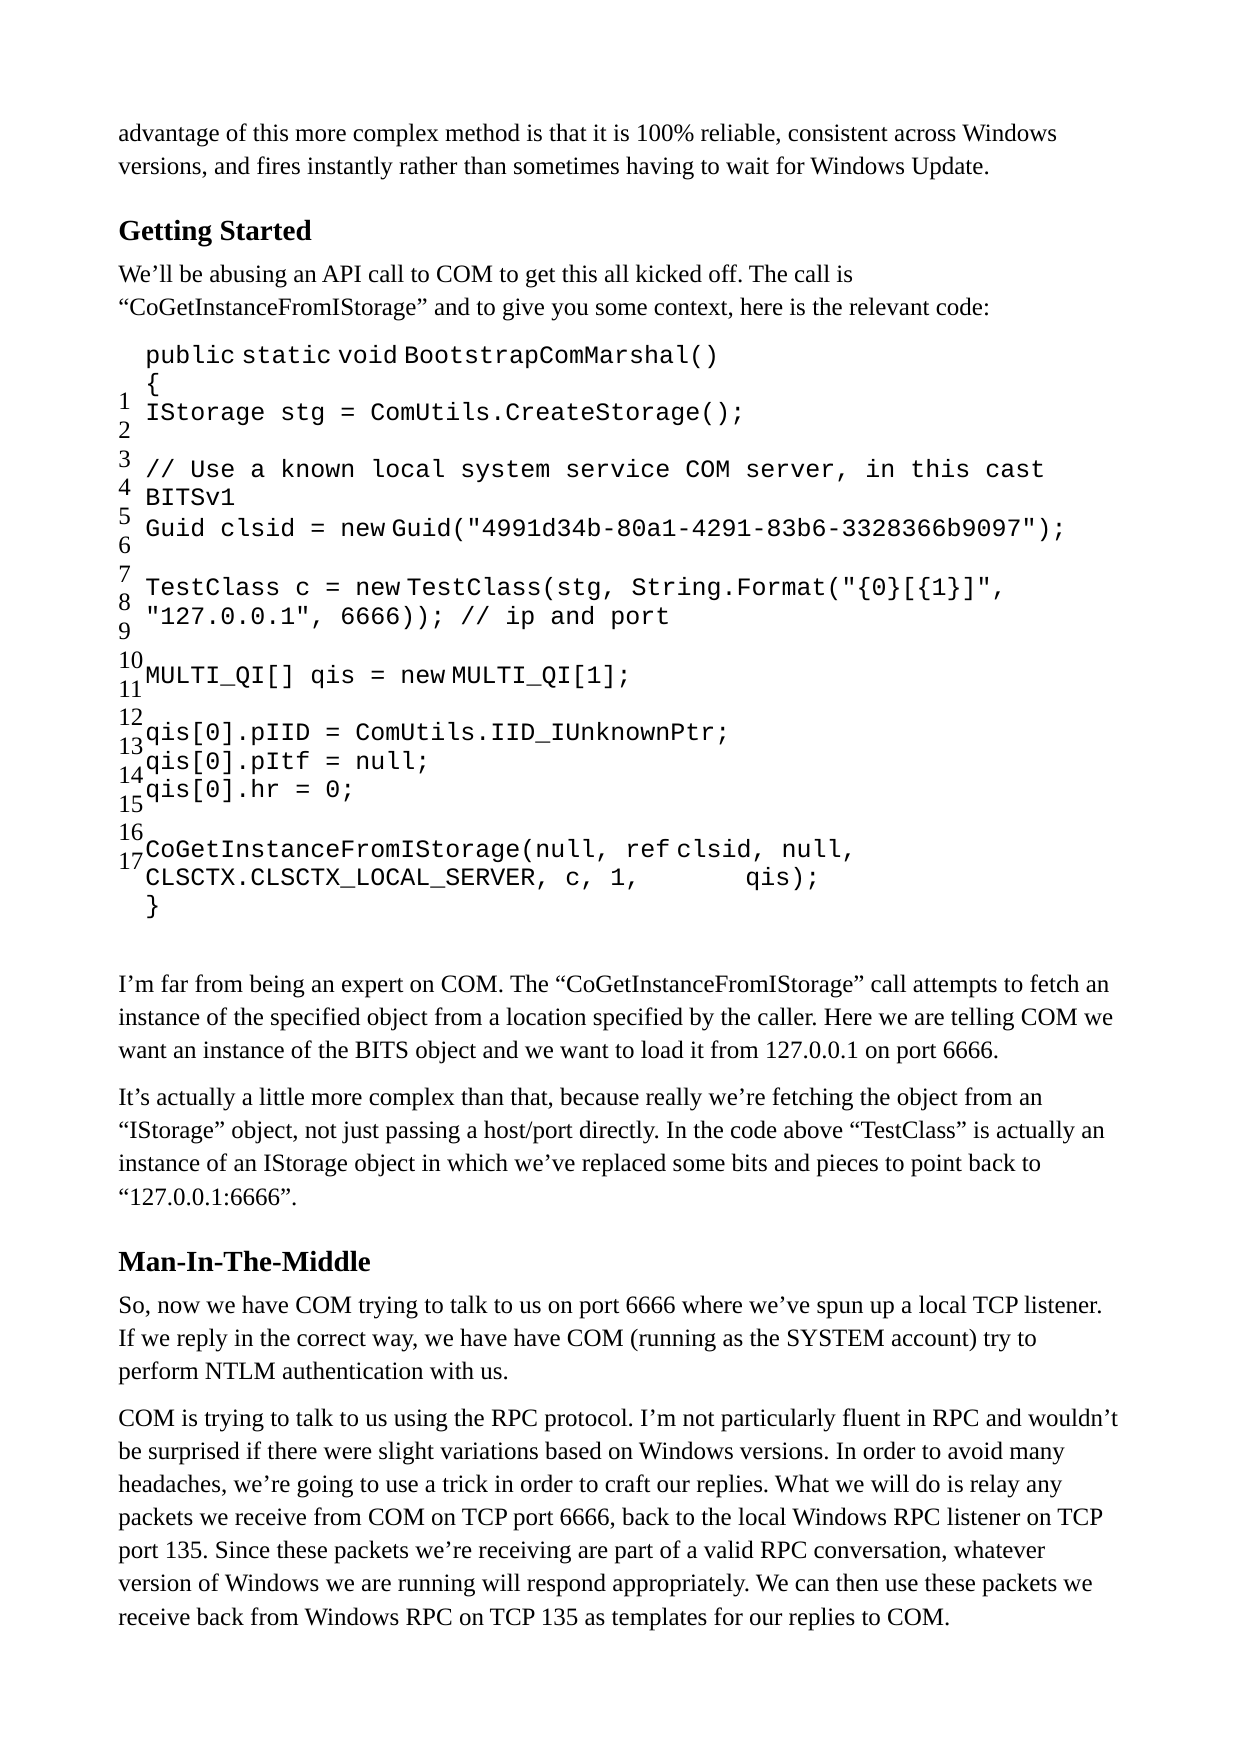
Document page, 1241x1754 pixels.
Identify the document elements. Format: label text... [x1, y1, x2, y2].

text So, now we have COM trying to talk to us on port 6666 where we’ve spun up a local TCP listener. If we reply in the correct way, we have have COM (running as the SYSTEM account) try to perform NTLM authentication with us. [118, 1290, 1122, 1384]
text It’s actually a little more complex than that, because really we’re fetching the object from an “IStorage” object, not just passing a host/port directly. In the code above “TestClass” is actually an instance of an IStorage object in which we’ve replaced some bits and pieces to point back to “127.0.0.1:6666”. [118, 1082, 1122, 1210]
subtitle Man-In-The-Middle [118, 1244, 1122, 1277]
text I’m far from being an expert on COM. The “CoGetInstanceFromIStorage” call attempts to fetch an instance of the specified object from a location specified by the caller. Here we are telling COM we want an instance of the BITS object and we want to load it from 127.0.0.1 on port 6666. [118, 969, 1122, 1064]
table_header public static void BootstrapComMarshal() { IStorage stg = ComUtils.CreateStorage(); // Use a known local system service COM server, in this cast BITSv1 Guid clsid = new Guid("4991d34b-80a1-4291-83b6-3328366b9097"); TestClass c = new TestClass(stg, String.Format("{0}[{1}]", "127.0.0.1", 6666)); // ip and port MULTI_QI[] qis = new MULTI_QI[1]; qis[0].pIID = ComUtils.IID_IUnknownPtr; qis[0].pItf = null; qis[0].hr = 0; CoGetInstanceFromIStorage(null, ref clsid, null, CLSCTX.CLSCTX_LOCAL_SERVER, c, 1, qis); } [145, 340, 1122, 921]
text COM is trying to talk to us using the RPC protocol. I’m not particularly fluent in RPC and wouldn’t be surprised if there were slight variations based on Windows versions. In order to avoid many headaches, we’re going to use a trick in order to craft our replies. What we will do is relay any packets we receive from COM on TCP port 6666, back to the local Windows RPC listener on TCP port 135. Since these packets we’re receiving are part of a valid RPC conversation, whatever version of Windows we are running will respond appropriately. We can then use these packets we receive back from Windows RPC on TCP 135 as templates for our replies to COM. [118, 1403, 1122, 1630]
subtitle Getting Started [118, 213, 1122, 247]
table_header 1 2 3 4 5 6 7 8 9 10 11 12 13 14 15 16 17 [118, 340, 145, 921]
text advantage of this more complex method is that it is 100% reliable, consistent across Windows versions, and fires instantly rather than sometimes having to wait for Windows Update. [118, 118, 1122, 180]
text We’ll be abusing an API call to COM to get this all kicked off. The call is “CoGetInstanceFromIStorage” and to give you some context, here is the relevant code: [118, 259, 1122, 321]
